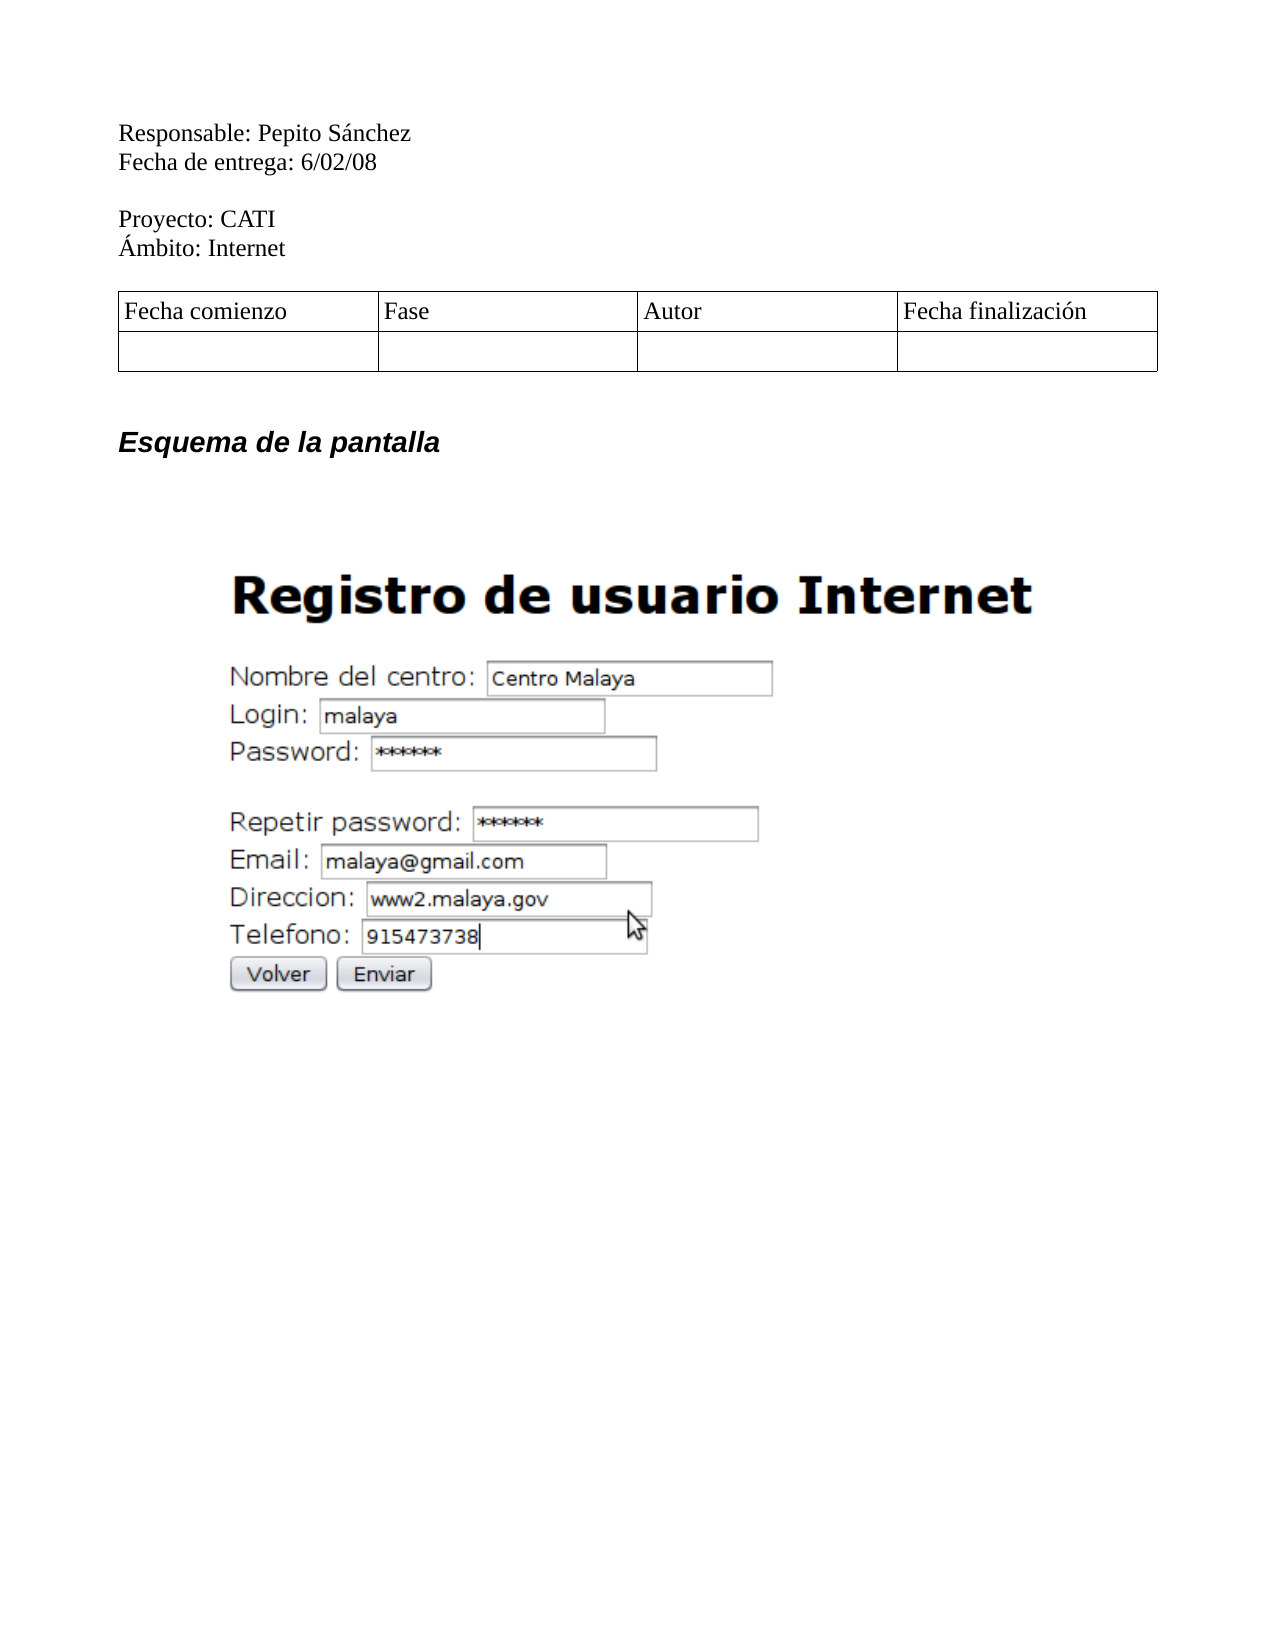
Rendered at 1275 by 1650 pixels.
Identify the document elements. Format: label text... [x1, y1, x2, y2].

table_cell [119, 332, 378, 371]
table_cell [379, 332, 637, 371]
table_cell [898, 332, 1157, 371]
text Proyecto: CATI [118, 204, 1157, 233]
subtitle Esquema de la pantalla [118, 425, 1157, 459]
table_header Fase [379, 292, 637, 331]
text Fecha de entrega: 6/02/08 [118, 147, 1157, 176]
text Ámbito: Internet [118, 233, 1157, 262]
table_header Fecha comienzo [119, 292, 378, 331]
table_header Autor [638, 292, 897, 331]
table_cell [638, 332, 897, 371]
picture [218, 542, 1058, 1030]
text Responsable: Pepito Sánchez [118, 118, 1157, 147]
table_header Fecha finalización [898, 292, 1157, 331]
